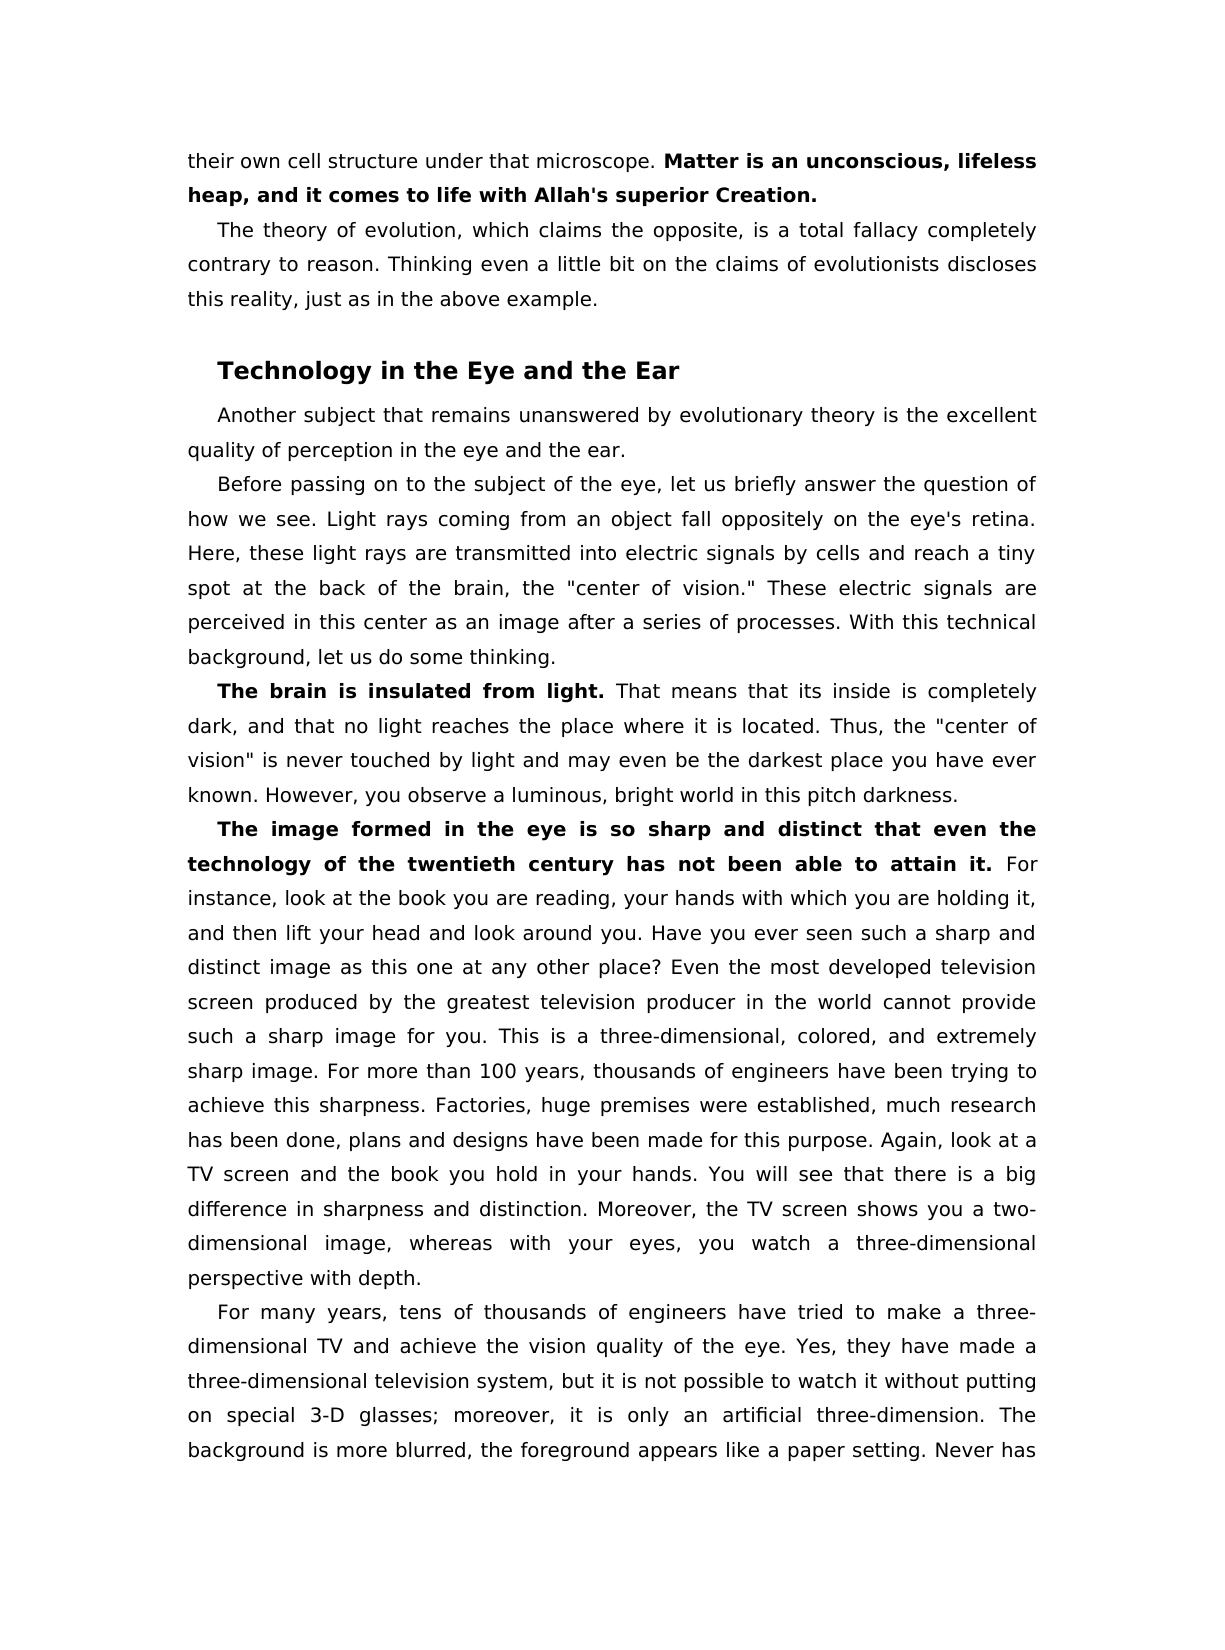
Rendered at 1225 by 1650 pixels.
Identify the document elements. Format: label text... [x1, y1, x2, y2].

text The theory of evolution, which claims the opposite, is a total fallacy completely contrary to reason. Thinking even a little bit on the claims of evolutionists discloses this reality, just as in the above example. [187, 219, 1037, 311]
text Another subject that remains unanswered by evolutionary theory is the excellent quality of perception in the eye and the ear. [187, 404, 1037, 462]
text their own cell structure under that microscope. Matter is an unconscious, lifeless heap, and it comes to life with Allah's superior Creation. [187, 150, 1037, 207]
text The image formed in the eye is so sharp and distinct that even the technology of the twentieth century has not been able to attain it. For instance, look at the book you are reading, your hands with which you are holding it, and then lift your head and look around you. Have you ever seen such a sharp and distinct image as this one at any other place? Even the most developed television screen produced by the greatest television producer in the world cannot provide such a sharp image for you. This is a three-dimensional, colored, and extremely sharp image. For more than 100 years, thousands of engineers have been trying to achieve this sharpness. Factories, huge premises were established, much research has been done, plans and designs have been made for this purpose. Again, look at a TV screen and the book you hold in your hands. You will see that there is a big difference in sharpness and distinction. Moreover, the TV screen shows you a two-dimensional image, whereas with your eyes, you watch a three-dimensional perspective with depth. [187, 818, 1037, 1289]
text The brain is insulated from light. That means that its inside is completely dark, and that no light reaches the place where it is located. Thus, the "center of vision" is never touched by light and may even be the darkest place you have ever known. However, you observe a luminous, bright world in this pitch darkness. [187, 680, 1037, 807]
text Technology in the Eye and the Ear [217, 357, 1037, 385]
text Before passing on to the subject of the eye, let us briefly answer the question of how we see. Light rays coming from an object fall oppositely on the eye's retina. Here, these light rays are transmitted into electric signals by cells and reach a tiny spot at the back of the brain, the "center of vision." These electric signals are perceived in this center as an image after a series of processes. With this technical background, let us do some thinking. [187, 473, 1037, 669]
text For many years, tens of thousands of engineers have tried to make a three-dimensional TV and achieve the vision quality of the eye. Yes, they have made a three-dimensional television system, but it is not possible to watch it without putting on special 3-D glasses; moreover, it is only an artificial three-dimension. The background is more blurred, the foreground appears like a paper setting. Never has [187, 1301, 1037, 1462]
